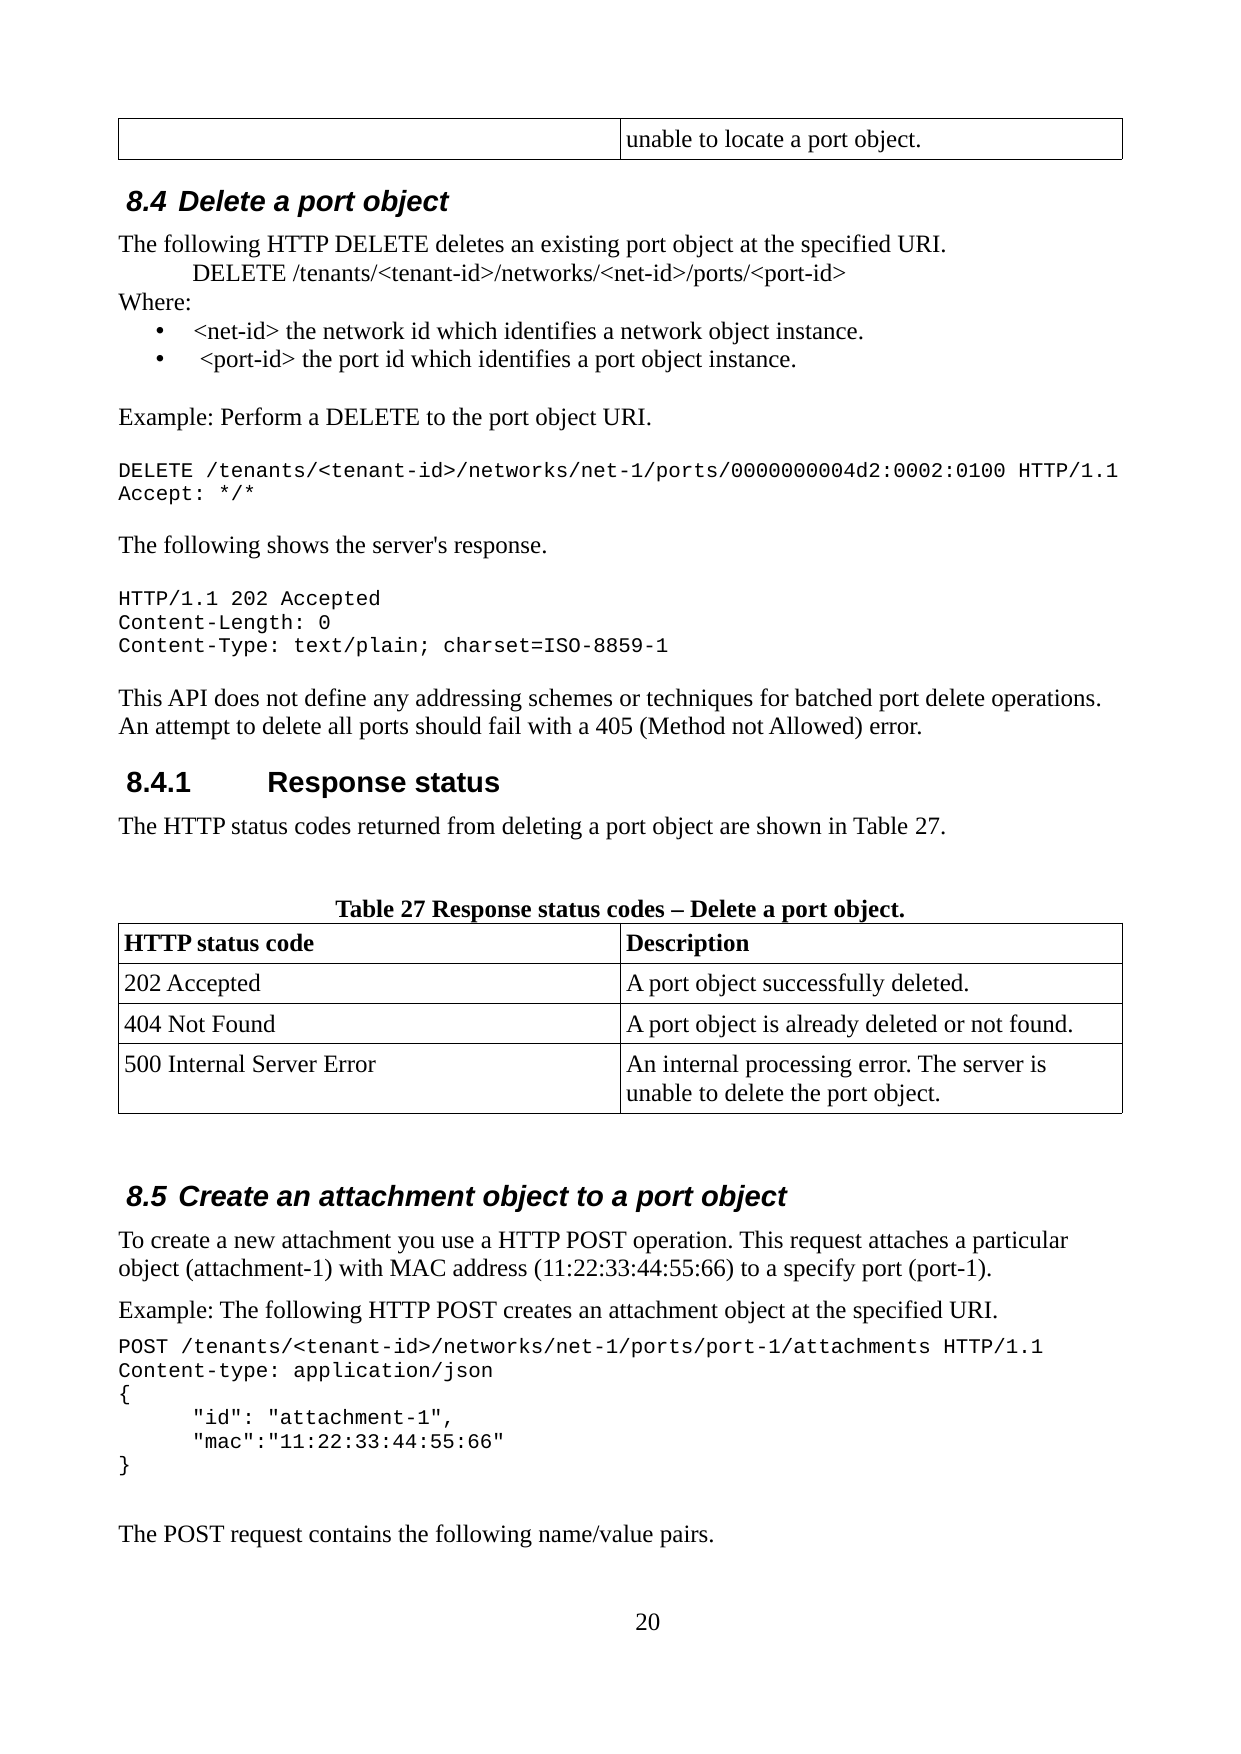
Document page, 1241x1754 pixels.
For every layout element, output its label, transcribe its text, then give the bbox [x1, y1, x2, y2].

subtitle Create an attachment object to a port object [118, 1179, 1122, 1212]
text Content-Type: text/plain; charset=ISO-8859-1 [118, 635, 1122, 659]
subtitle Response status [118, 765, 1122, 799]
text POST /tenants/<tenant-id>/networks/net-1/ports/port-1/attachments HTTP/1.1 [118, 1336, 1122, 1360]
subtitle Delete a port object [118, 183, 1122, 217]
text { [118, 1383, 1122, 1407]
text The HTTP status codes returned from deleting a port object are shown in Table 27. [118, 811, 1122, 840]
text Where: [118, 287, 1122, 316]
table_header Description [621, 924, 1122, 963]
text "mac":"11:22:33:44:55:66" [192, 1431, 1122, 1454]
text Content-type: application/json [118, 1360, 1122, 1383]
table_header HTTP status code [119, 924, 620, 963]
text Example: Perform a DELETE to the port object URI. [118, 402, 1122, 431]
text Example: The following HTTP POST creates an attachment object at the specified URI. [118, 1295, 1122, 1323]
text Content-Length: 0 [118, 612, 1122, 635]
table_cell 500 Internal Server Error [119, 1044, 620, 1112]
subtitle Table 27 Response status codes – Delete a port object. [118, 894, 1122, 922]
text DELETE /tenants/<tenant-id>/networks/<net-id>/ports/<port-id> [192, 258, 1122, 287]
table_cell 202 Accepted [119, 964, 620, 1003]
text The POST request contains the following name/value pairs. [118, 1519, 1122, 1548]
table_cell [119, 119, 620, 158]
text The following HTTP DELETE deletes an existing port object at the specified URI. [118, 229, 1122, 258]
table_cell A port object successfully deleted. [621, 964, 1122, 1003]
text To create a new attachment you use a HTTP POST operation. This request attaches a particular object (attachment-1) with MAC address (11:22:33:44:55:66) to a specify port (port-1). [118, 1225, 1122, 1282]
text DELETE /tenants/<tenant-id>/networks/net-1/ports/0000000004d2:0002:0100 HTTP/1.1 [118, 459, 1122, 483]
text "id": "attachment-1", [192, 1407, 1122, 1431]
text } [118, 1454, 1122, 1478]
text HTTP/1.1 202 Accepted [118, 588, 1122, 612]
list <port-id> the port id which identifies a port object instance. [156, 344, 1122, 373]
table_cell 404 Not Found [119, 1004, 620, 1043]
table_cell A port object is already deleted or not found. [621, 1004, 1122, 1043]
text The following shows the server's response. [118, 531, 1122, 559]
table_cell An internal processing error. The server is unable to delete the port object. [621, 1044, 1122, 1112]
table_cell unable to locate a port object. [621, 119, 1122, 158]
text Accept: */* [118, 483, 1122, 507]
list <net-id> the network id which identifies a network object instance. [156, 316, 1122, 344]
text This API does not define any addressing schemes or techniques for batched port delete operations. An attempt to delete all ports should fail with a 405 (Method not Allowed) error. [118, 683, 1122, 740]
